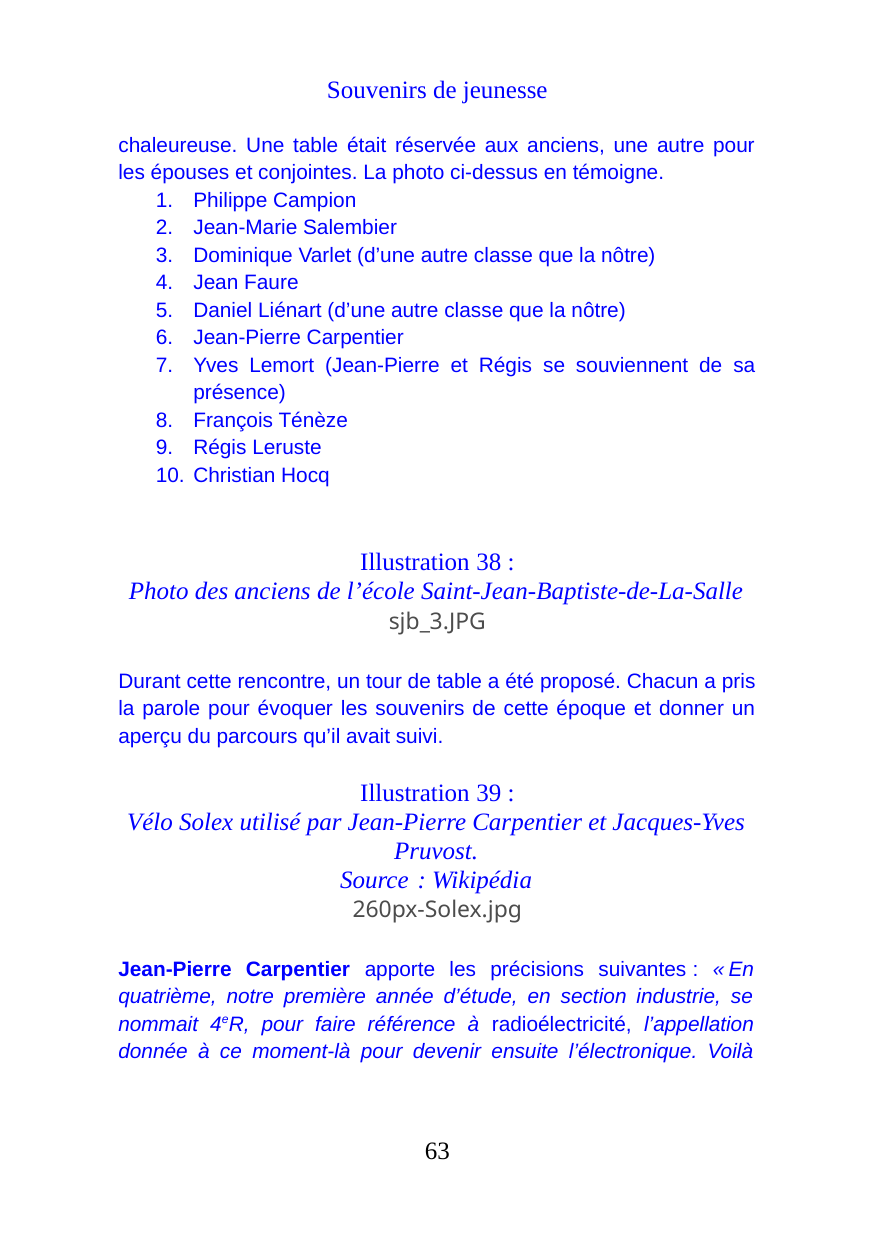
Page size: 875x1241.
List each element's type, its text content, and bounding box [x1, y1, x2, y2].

text Durant cette rencontre, un tour de table a été proposé. Chacun a pris la parole pour évoquer les souvenirs de cette époque et donner un aperçu du parcours qu’il avait suivi. [118, 668, 756, 747]
text Illustration 39 : [118, 778, 756, 807]
text Jean-Pierre Carpentier apporte les précisions suivantes : « En quatrième, notre première année d’étude, en section industrie, se nommait 4eR, pour faire référence à radioélectricité, l’appellation donnée à ce moment-là pour devenir ensuite l’électronique. Voilà [118, 957, 756, 1063]
text Photo des anciens de l’école Saint-Jean-Baptiste-de-La-Salle [118, 576, 756, 605]
list Daniel Liénart (d’une autre classe que la nôtre) [156, 297, 756, 321]
list Dominique Varlet (d’une autre classe que la nôtre) [156, 242, 756, 266]
list Philippe Campion [156, 187, 756, 211]
list Régis Leruste [156, 435, 756, 459]
text chaleureuse. Une table était réservée aux anciens, une autre pour les épouses et conjointes. La photo ci-dessus en témoigne. [118, 132, 756, 184]
list Yves Lemort (Jean-Pierre et Régis se souviennent de sa présence) [156, 352, 756, 404]
list Jean-Pierre Carpentier [156, 325, 756, 349]
list Jean Faure [156, 270, 756, 294]
text Vélo Solex utilisé par Jean-Pierre Carpentier et Jacques-Yves Pruvost. [118, 807, 756, 865]
text Illustration 38 : [118, 547, 756, 576]
list Christian Hocq [156, 462, 756, 486]
list Jean-Marie Salembier [156, 215, 756, 239]
text sjb_3.JPG [118, 605, 756, 636]
text 260px-Solex.jpg [118, 893, 756, 925]
text Source : Wikipédia [118, 865, 756, 893]
list François Ténèze [156, 407, 756, 431]
